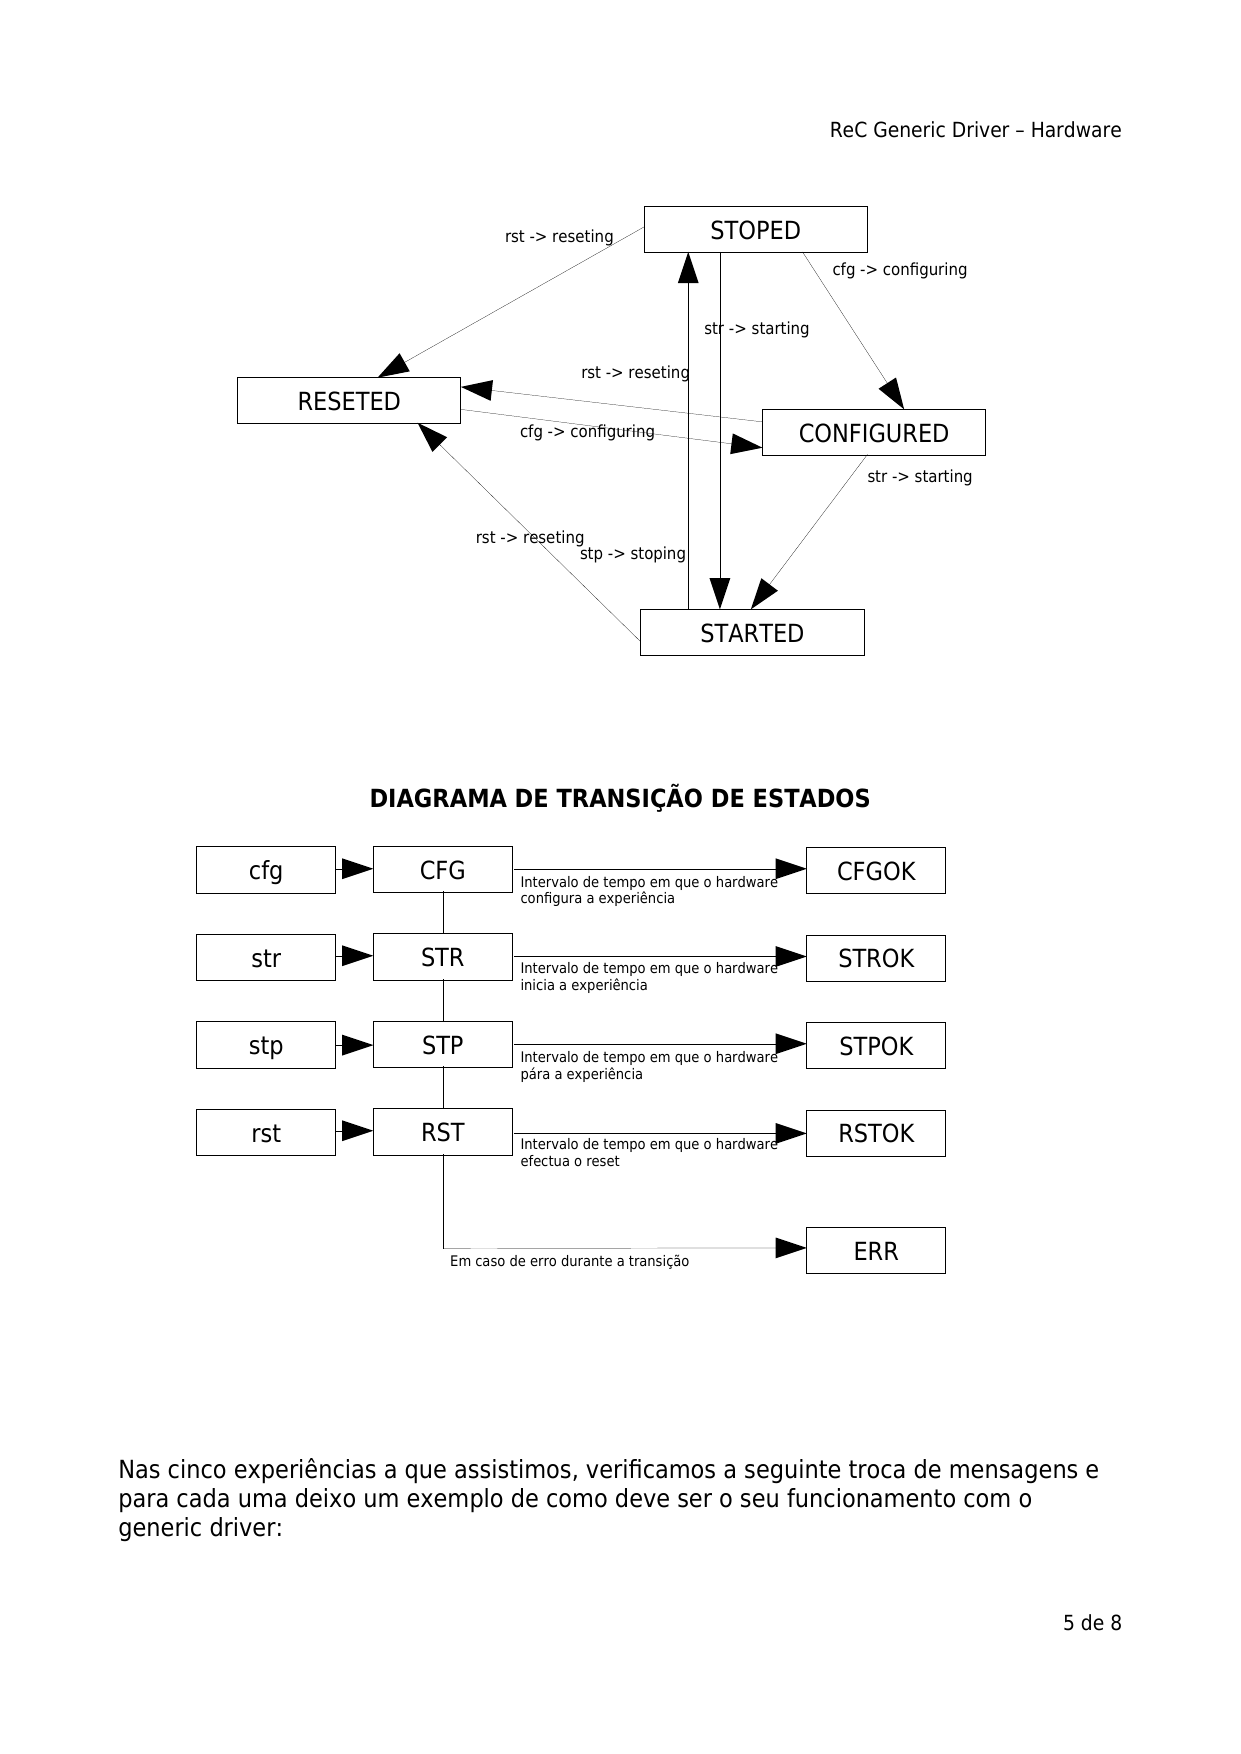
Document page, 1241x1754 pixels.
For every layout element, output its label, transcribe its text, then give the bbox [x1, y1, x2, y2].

text Nas cinco experiências a que assistimos, verificamos a seguinte troca de mensagens e para cada uma deixo um exemplo de como deve ser o seu funcionamento com o generic driver: [118, 1455, 1122, 1543]
text DIAGRAMA DE TRANSIÇÃO DE ESTADOS [118, 784, 1122, 813]
